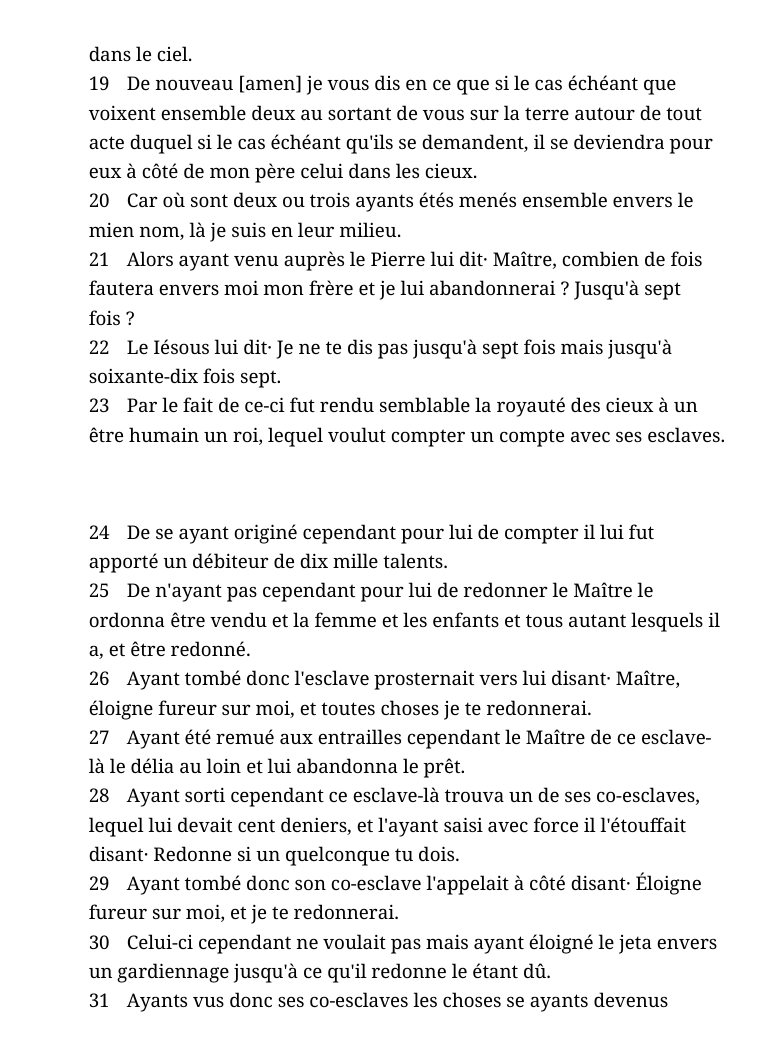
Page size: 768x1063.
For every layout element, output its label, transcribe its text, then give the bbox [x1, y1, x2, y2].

text dans le ciel. 19 De nouveau [amen] je vous dis en ce que si le cas échéant que voixent ensemble deux au sortant de vous sur la terre autour de tout acte duquel si le cas échéant qu'ils se demandent, il se deviendra pour eux à côté de mon père celui dans les cieux. 20 Car où sont deux ou trois ayants étés menés ensemble envers le mien nom, là je suis en leur milieu. 21 Alors ayant venu auprès le Pierre lui dit· Maître, combien de fois fautera envers moi mon frère et je lui abandonnerai ? Jusqu'à sept fois ? 22 Le Iésous lui dit· Je ne te dis pas jusqu'à sept fois mais jusqu'à soixante-dix fois sept. 23 Par le fait de ce-ci fut rendu semblable la royauté des cieux à un être humain un roi, lequel voulut compter un compte avec ses esclaves. [88, 41, 726, 501]
text 24 De se ayant originé cependant pour lui de compter il lui fut apporté un débiteur de dix mille talents. 25 De n'ayant pas cependant pour lui de redonner le Maître le ordonna être vendu et la femme et les enfants et tous autant lesquels il a, et être redonné. 26 Ayant tombé donc l'esclave prosternait vers lui disant· Maître, éloigne fureur sur moi, et toutes choses je te redonnerai. 27 Ayant été remué aux entrailles cependant le Maître de ce esclave-là le délia au loin et lui abandonna le prêt. 28 Ayant sorti cependant ce esclave-là trouva un de ses co-esclaves, lequel lui devait cent deniers, et l'ayant saisi avec force il l'étouffait disant· Redonne si un quelconque tu dois. 29 Ayant tombé donc son co-esclave l'appelait à côté disant· Éloigne fureur sur moi, et je te redonnerai. 30 Celui-ci cependant ne voulait pas mais ayant éloigné le jeta envers un gardiennage jusqu'à ce qu'il redonne le étant dû. 31 Ayants vus donc ses co-esclaves les choses se ayants devenus [88, 519, 726, 1013]
